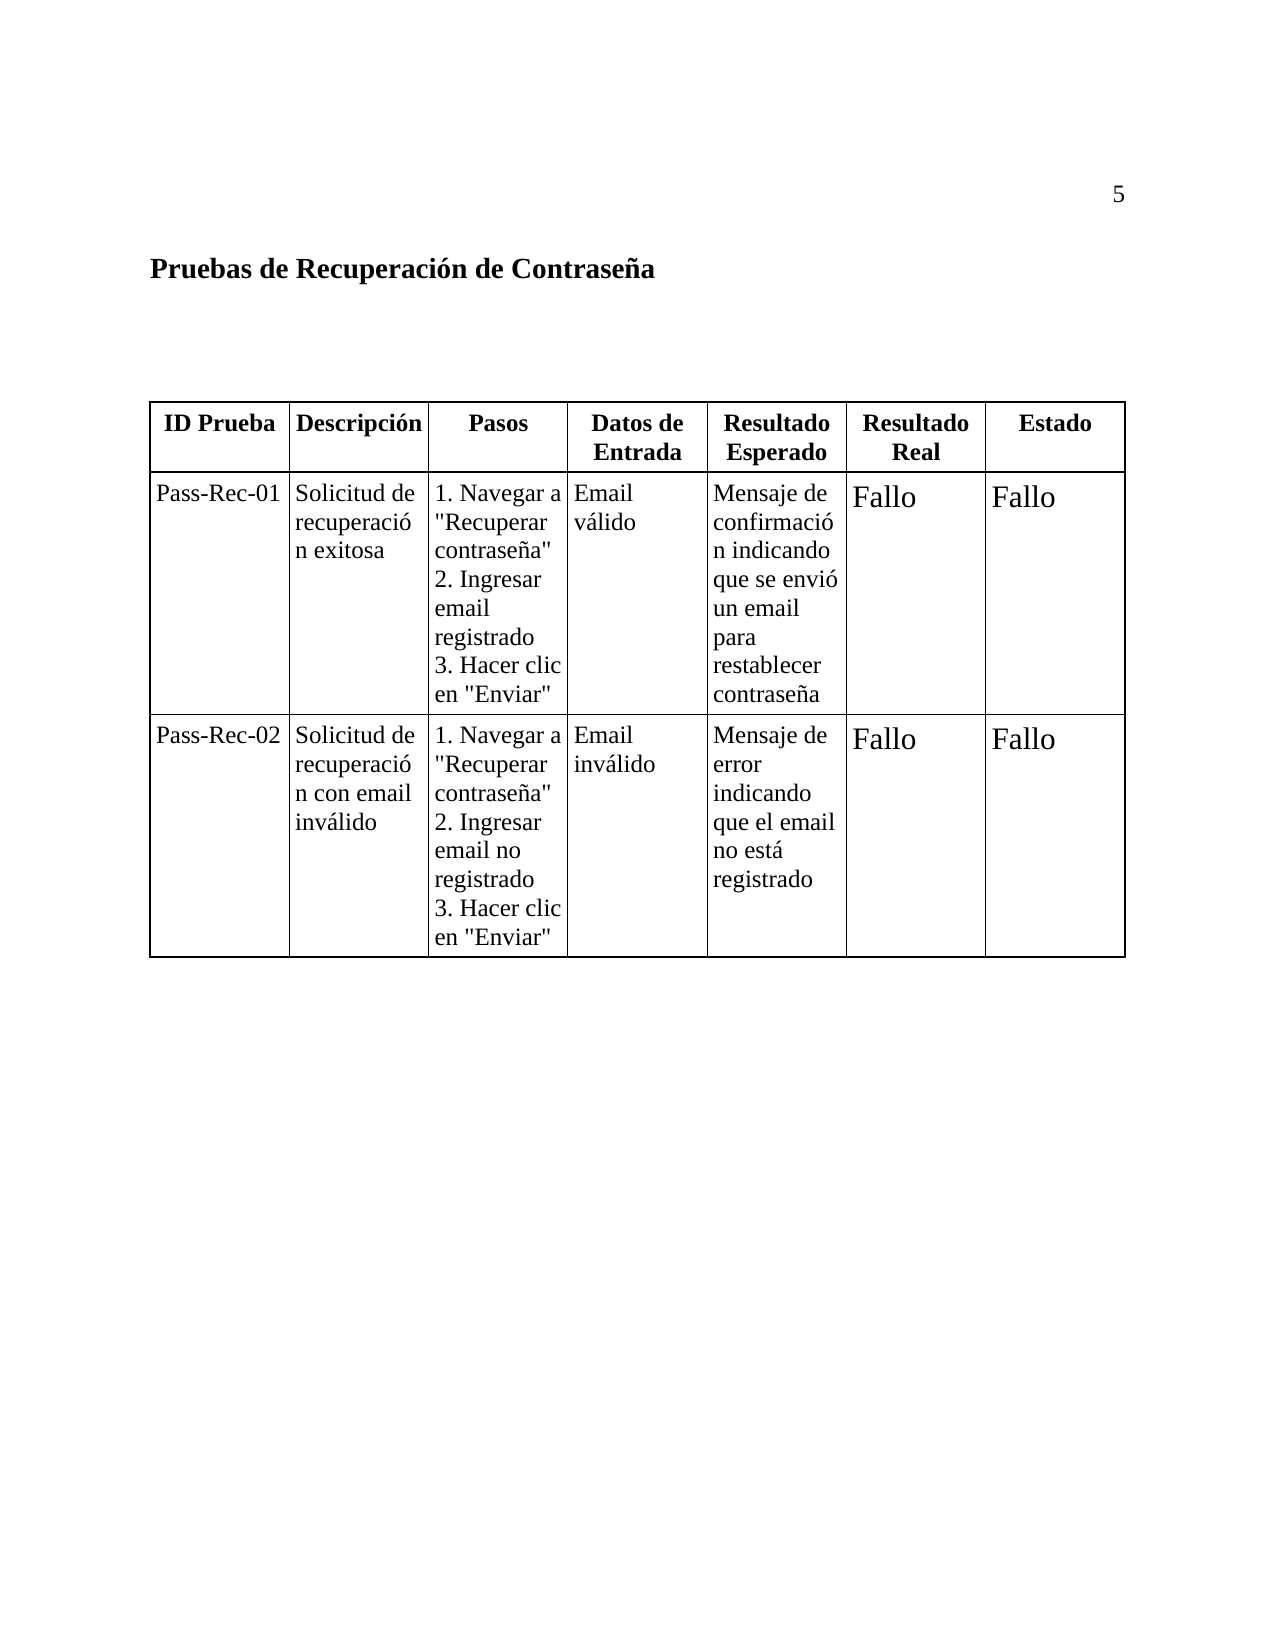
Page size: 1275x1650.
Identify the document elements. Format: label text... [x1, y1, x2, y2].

table_header ID Prueba [151, 403, 289, 471]
table_cell Email inválido [568, 715, 707, 956]
table_header Resultado Esperado [708, 403, 846, 471]
table_cell [150, 367, 265, 401]
table_cell [1035, 332, 1125, 367]
table_cell Mensaje de confirmación indicando que se envió un email para restablecer contraseña [708, 473, 846, 714]
table_cell 1. Navegar a "Recuperar contraseña" 2. Ingresar email registrado 3. Hacer clic en "Enviar" [429, 473, 567, 714]
table_header [589, 298, 698, 332]
table_cell [912, 332, 1035, 367]
table_cell [436, 332, 588, 367]
table_header Pasos [429, 403, 567, 471]
table_header [912, 298, 1035, 332]
table_cell Solicitud de recuperación con email inválido [290, 715, 428, 956]
table_cell Fallo [847, 715, 985, 956]
table_cell [589, 332, 698, 367]
table_cell [436, 367, 588, 401]
table_header [265, 298, 436, 332]
table_header Descripción [290, 403, 428, 471]
table_cell [150, 332, 265, 367]
table_cell [698, 367, 912, 401]
table_cell Pass-Rec-02 [151, 715, 289, 956]
table_cell Fallo [847, 473, 985, 714]
table_header [150, 298, 265, 332]
table_header [436, 298, 588, 332]
table_cell Mensaje de error indicando que el email no está registrado [708, 715, 846, 956]
table_cell [698, 332, 912, 367]
table_cell 1. Navegar a "Recuperar contraseña" 2. Ingresar email no registrado 3. Hacer clic en "Enviar" [429, 715, 567, 956]
table_cell [1035, 367, 1125, 401]
table_cell [912, 367, 1035, 401]
table_header [698, 298, 912, 332]
table_cell Solicitud de recuperación exitosa [290, 473, 428, 714]
table_header Resultado Real [847, 403, 985, 471]
table_cell Fallo [986, 715, 1124, 956]
table_cell [589, 367, 698, 401]
table_cell [265, 332, 436, 367]
table_header Estado [986, 403, 1124, 471]
subtitle Pruebas de Recuperación de Contraseña [150, 252, 1125, 285]
table_cell [265, 367, 436, 401]
table_header [1035, 298, 1125, 332]
table_cell Fallo [986, 473, 1124, 714]
table_cell Pass-Rec-01 [151, 473, 289, 714]
table_cell Email válido [568, 473, 707, 714]
table_header Datos de Entrada [568, 403, 707, 471]
